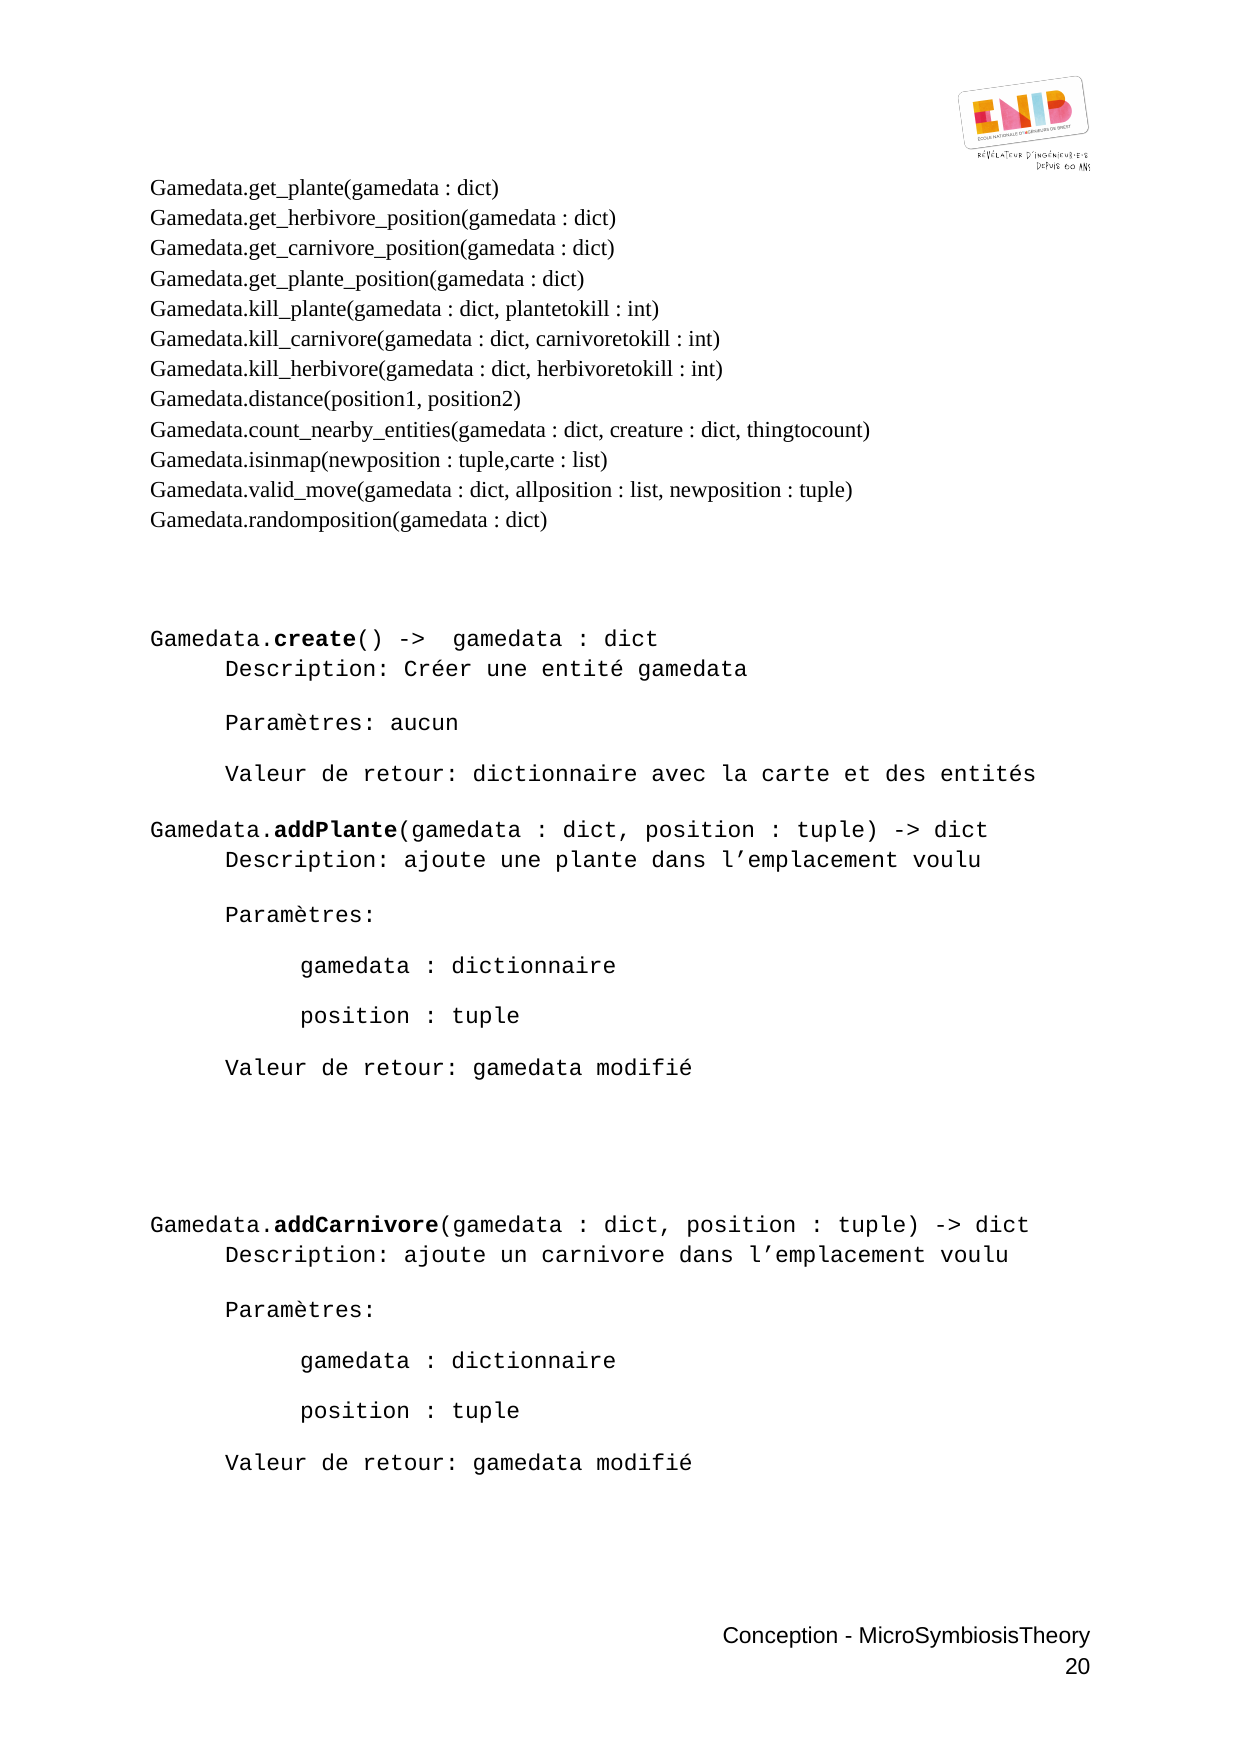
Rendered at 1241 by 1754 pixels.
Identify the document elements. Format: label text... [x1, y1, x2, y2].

text Gamedata.get_plante_position(gamedata : dict) [150, 265, 1090, 291]
text Gamedata.addCarnivore(gamedata : dict, position : tuple) -> dict [150, 1213, 1090, 1239]
text position : tuple [150, 1400, 1090, 1426]
text Paramètres: aucun [150, 712, 1090, 738]
text Gamedata.kill_herbivore(gamedata : dict, herbivoretokill : int) [150, 355, 1090, 382]
text Gamedata.get_carnivore_position(gamedata : dict) [150, 234, 1090, 261]
text Description: Créer une entité gamedata [150, 657, 1090, 683]
text Paramètres: [150, 903, 1090, 929]
text Gamedata.kill_carnivore(gamedata : dict, carnivoretokill : int) [150, 325, 1090, 351]
text Paramètres: [150, 1298, 1090, 1324]
text gamedata : dictionnaire [150, 954, 1090, 980]
text gamedata : dictionnaire [150, 1349, 1090, 1375]
text Description: ajoute une plante dans l’emplacement voulu [150, 848, 1090, 874]
text position : tuple [150, 1005, 1090, 1031]
text Gamedata.distance(position1, position2) [150, 386, 1090, 412]
text Valeur de retour: gamedata modifié [150, 1451, 1090, 1477]
text Gamedata.addPlante(gamedata : dict, position : tuple) -> dict [150, 818, 1090, 844]
picture [956, 75, 1091, 174]
text Valeur de retour: gamedata modifié [150, 1056, 1090, 1082]
text Gamedata.count_nearby_entities(gamedata : dict, creature : dict, thingtocount) [150, 416, 1090, 442]
text Gamedata.randomposition(gamedata : dict) [150, 506, 1090, 533]
text Gamedata.kill_plante(gamedata : dict, plantetokill : int) [150, 295, 1090, 321]
text Valeur de retour: dictionnaire avec la carte et des entités [150, 763, 1090, 789]
text Gamedata.get_herbivore_position(gamedata : dict) [150, 204, 1090, 231]
text Description: ajoute un carnivore dans l’emplacement voulu [150, 1243, 1090, 1269]
text Gamedata.valid_move(gamedata : dict, allposition : list, newposition : tuple) [150, 476, 1090, 502]
text Gamedata.isinmap(newposition : tuple,carte : list) [150, 446, 1090, 472]
text Gamedata.create() -> gamedata : dict [150, 627, 1090, 653]
text Gamedata.get_plante(gamedata : dict) [150, 174, 1090, 200]
